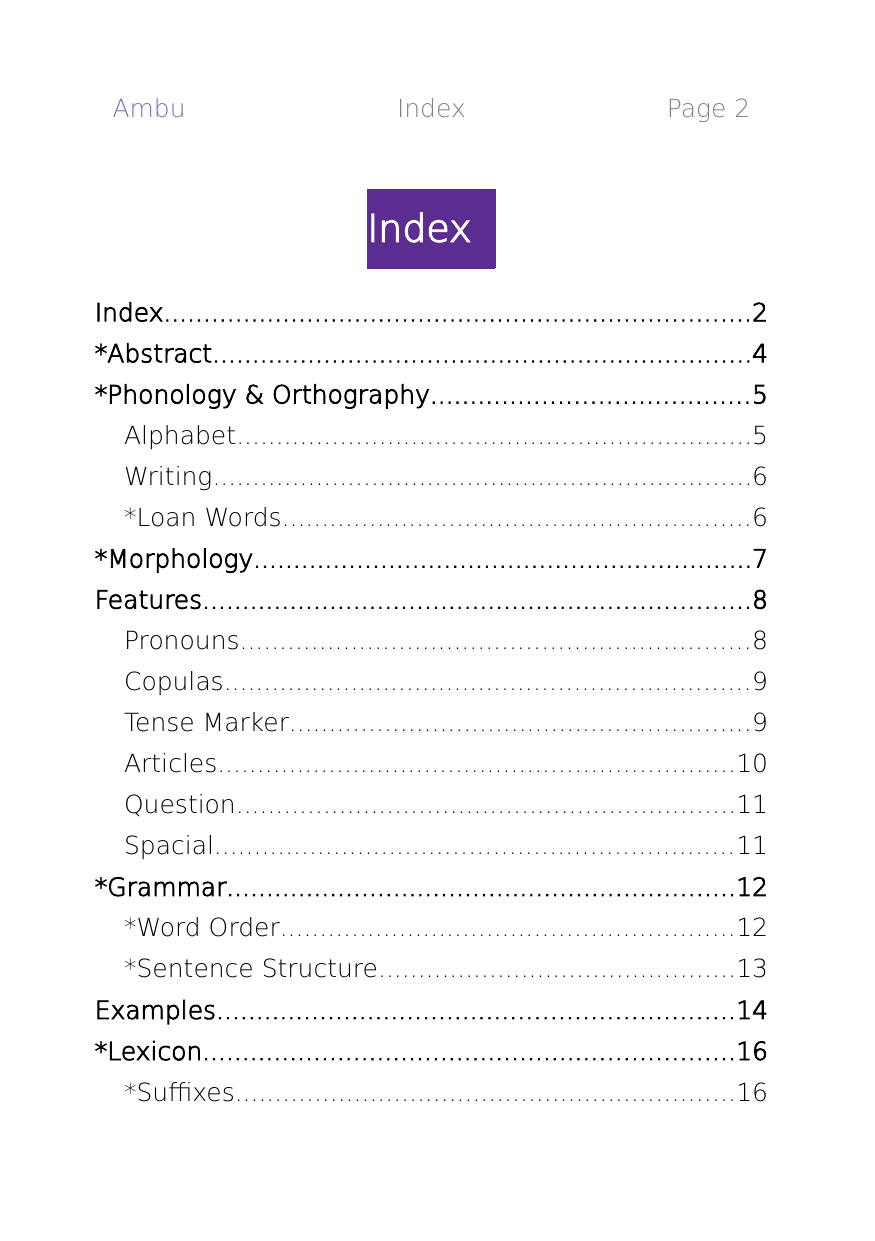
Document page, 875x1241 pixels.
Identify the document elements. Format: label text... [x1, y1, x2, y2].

text Articles 10 [124, 749, 768, 778]
text *Morphology 7 [94, 544, 768, 573]
text *Loan Words 6 [124, 503, 768, 532]
text *Abstract 4 [94, 339, 768, 368]
text Examples 14 [94, 996, 768, 1025]
text Pronouns 8 [124, 626, 768, 655]
text *Phonology & Orthography 5 [94, 380, 768, 409]
text *Sentence Structure 13 [124, 954, 768, 984]
text Alphabet 5 [124, 421, 768, 450]
subtitle [496, 188, 768, 268]
text Writing 6 [124, 462, 768, 491]
text Spacial 11 [124, 831, 768, 861]
text *Word Order 12 [124, 913, 768, 943]
text *Grammar 12 [94, 872, 768, 902]
text *Suffixes 16 [124, 1078, 768, 1107]
text *Lexicon 16 [94, 1037, 768, 1066]
text Copulas 9 [124, 667, 768, 696]
text Tense Marker 9 [124, 708, 768, 737]
text Features 8 [94, 585, 768, 614]
subtitle Index [94, 188, 495, 268]
text Index 2 [94, 298, 768, 327]
text Question 11 [124, 790, 768, 819]
